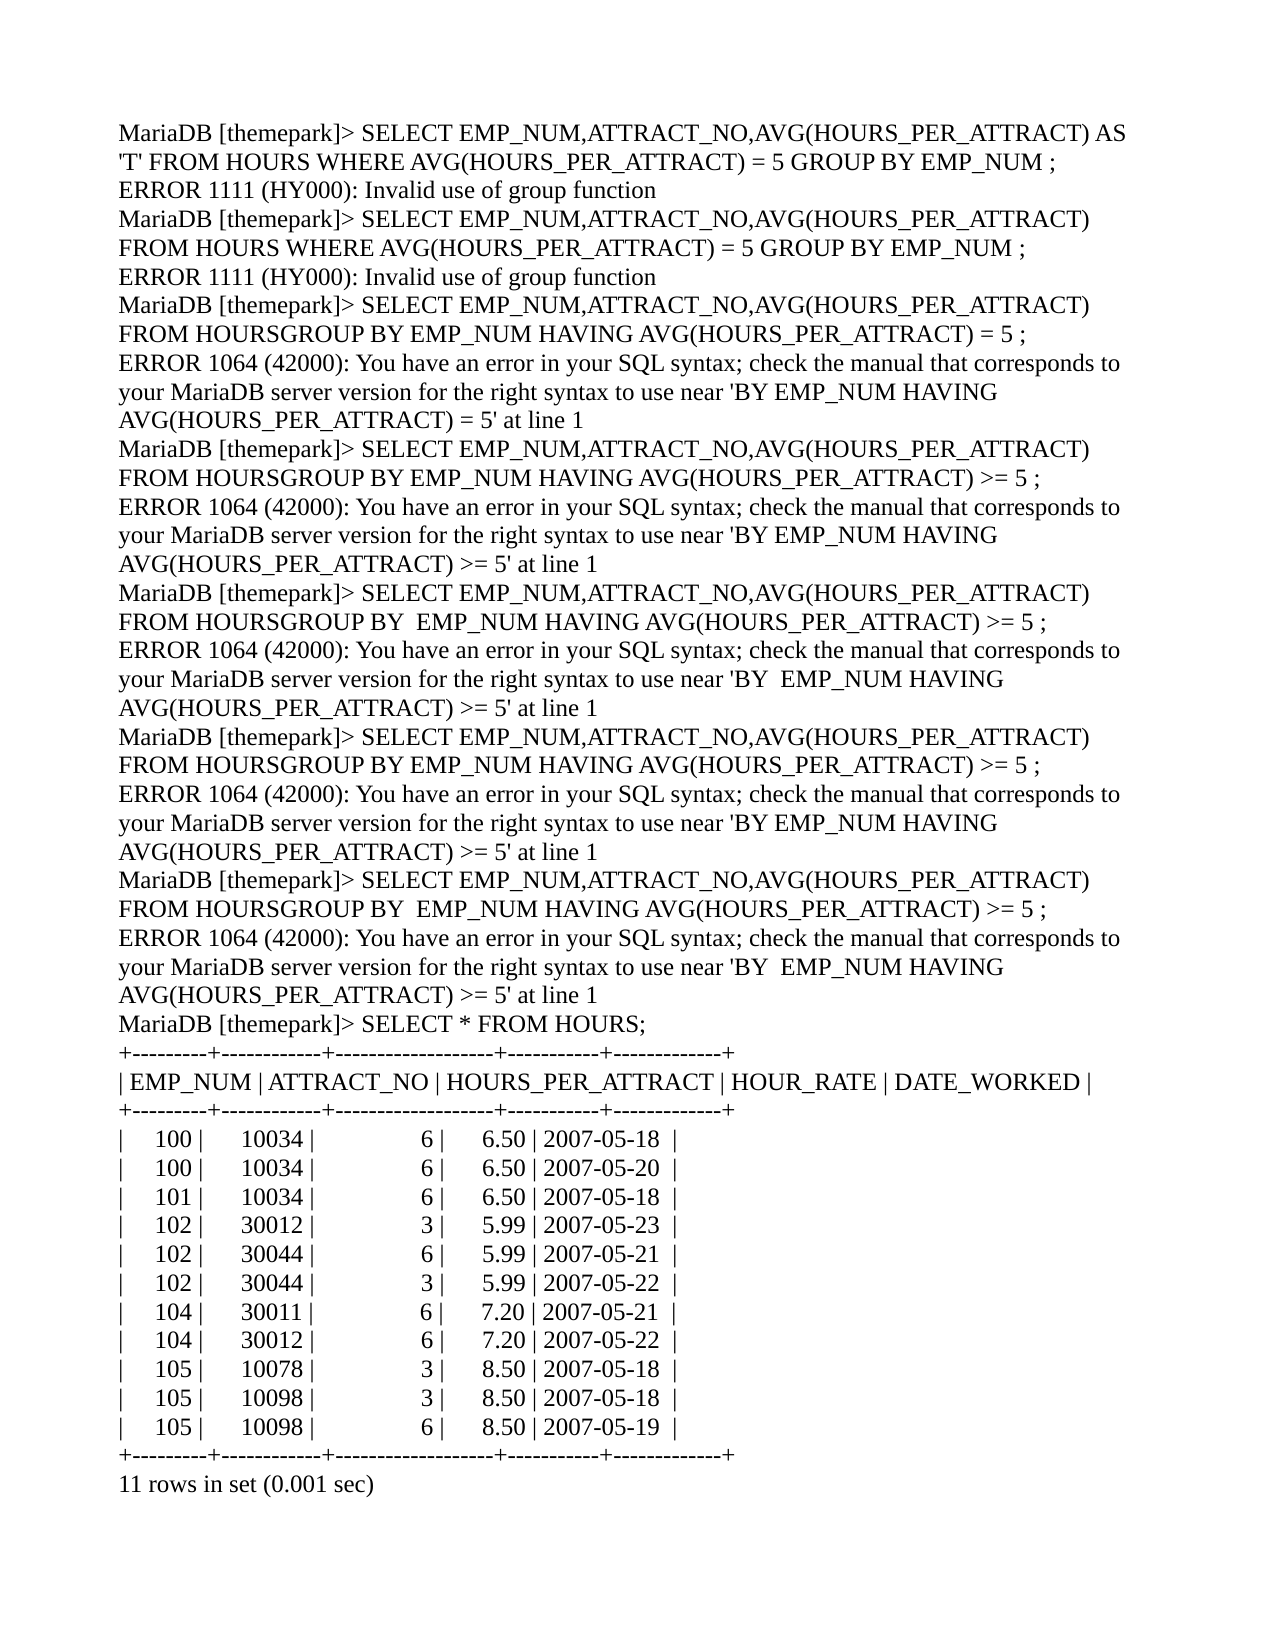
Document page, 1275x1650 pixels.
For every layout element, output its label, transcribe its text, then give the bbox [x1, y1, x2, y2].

text 11 rows in set (0.001 sec) [118, 1469, 1157, 1498]
text ERROR 1064 (42000): You have an error in your SQL syntax; check the manual that corresponds to your MariaDB server version for the right syntax to use near 'BY EMP_NUM HAVING AVG(HOURS_PER_ATTRACT) >= 5' at line 1 [118, 492, 1157, 578]
text | 100 | 10034 | 6 | 6.50 | 2007-05-18 | [118, 1124, 1157, 1153]
text | EMP_NUM | ATTRACT_NO | HOURS_PER_ATTRACT | HOUR_RATE | DATE_WORKED | [118, 1067, 1157, 1096]
text ERROR 1111 (HY000): Invalid use of group function [118, 262, 1157, 291]
text | 102 | 30012 | 3 | 5.99 | 2007-05-23 | [118, 1211, 1157, 1239]
text ERROR 1064 (42000): You have an error in your SQL syntax; check the manual that corresponds to your MariaDB server version for the right syntax to use near 'BY EMP_NUM HAVING AVG(HOURS_PER_ATTRACT) >= 5' at line 1 [118, 636, 1157, 722]
text ERROR 1064 (42000): You have an error in your SQL syntax; check the manual that corresponds to your MariaDB server version for the right syntax to use near 'BY EMP_NUM HAVING AVG(HOURS_PER_ATTRACT) = 5' at line 1 [118, 348, 1157, 434]
text | 105 | 10078 | 3 | 8.50 | 2007-05-18 | [118, 1354, 1157, 1383]
text MariaDB [themepark]> SELECT EMP_NUM,ATTRACT_NO,AVG(HOURS_PER_ATTRACT) FROM HOURSGROUP BY EMP_NUM HAVING AVG(HOURS_PER_ATTRACT) >= 5 ; [118, 866, 1157, 923]
text | 104 | 30012 | 6 | 7.20 | 2007-05-22 | [118, 1326, 1157, 1354]
text +---------+------------+-------------------+-----------+-------------+ [118, 1096, 1157, 1124]
text +---------+------------+-------------------+-----------+-------------+ [118, 1441, 1157, 1469]
text | 105 | 10098 | 6 | 8.50 | 2007-05-19 | [118, 1412, 1157, 1441]
text MariaDB [themepark]> SELECT EMP_NUM,ATTRACT_NO,AVG(HOURS_PER_ATTRACT) FROM HOURSGROUP BY EMP_NUM HAVING AVG(HOURS_PER_ATTRACT) >= 5 ; [118, 434, 1157, 492]
text | 104 | 30011 | 6 | 7.20 | 2007-05-21 | [118, 1297, 1157, 1326]
text MariaDB [themepark]> SELECT EMP_NUM,ATTRACT_NO,AVG(HOURS_PER_ATTRACT) AS 'T' FROM HOURS WHERE AVG(HOURS_PER_ATTRACT) = 5 GROUP BY EMP_NUM ; [118, 118, 1157, 176]
text MariaDB [themepark]> SELECT EMP_NUM,ATTRACT_NO,AVG(HOURS_PER_ATTRACT) FROM HOURSGROUP BY EMP_NUM HAVING AVG(HOURS_PER_ATTRACT) >= 5 ; [118, 722, 1157, 779]
text ERROR 1064 (42000): You have an error in your SQL syntax; check the manual that corresponds to your MariaDB server version for the right syntax to use near 'BY EMP_NUM HAVING AVG(HOURS_PER_ATTRACT) >= 5' at line 1 [118, 779, 1157, 866]
text | 102 | 30044 | 3 | 5.99 | 2007-05-22 | [118, 1268, 1157, 1297]
text MariaDB [themepark]> SELECT EMP_NUM,ATTRACT_NO,AVG(HOURS_PER_ATTRACT) FROM HOURSGROUP BY EMP_NUM HAVING AVG(HOURS_PER_ATTRACT) >= 5 ; [118, 578, 1157, 636]
text | 105 | 10098 | 3 | 8.50 | 2007-05-18 | [118, 1383, 1157, 1412]
text | 100 | 10034 | 6 | 6.50 | 2007-05-20 | [118, 1153, 1157, 1182]
text +---------+------------+-------------------+-----------+-------------+ [118, 1038, 1157, 1067]
text ERROR 1064 (42000): You have an error in your SQL syntax; check the manual that corresponds to your MariaDB server version for the right syntax to use near 'BY EMP_NUM HAVING AVG(HOURS_PER_ATTRACT) >= 5' at line 1 [118, 923, 1157, 1009]
text MariaDB [themepark]> SELECT EMP_NUM,ATTRACT_NO,AVG(HOURS_PER_ATTRACT) FROM HOURSGROUP BY EMP_NUM HAVING AVG(HOURS_PER_ATTRACT) = 5 ; [118, 291, 1157, 348]
text ERROR 1111 (HY000): Invalid use of group function [118, 176, 1157, 204]
text | 101 | 10034 | 6 | 6.50 | 2007-05-18 | [118, 1182, 1157, 1211]
text MariaDB [themepark]> SELECT * FROM HOURS; [118, 1009, 1157, 1038]
text MariaDB [themepark]> SELECT EMP_NUM,ATTRACT_NO,AVG(HOURS_PER_ATTRACT) FROM HOURS WHERE AVG(HOURS_PER_ATTRACT) = 5 GROUP BY EMP_NUM ; [118, 204, 1157, 262]
text | 102 | 30044 | 6 | 5.99 | 2007-05-21 | [118, 1239, 1157, 1268]
